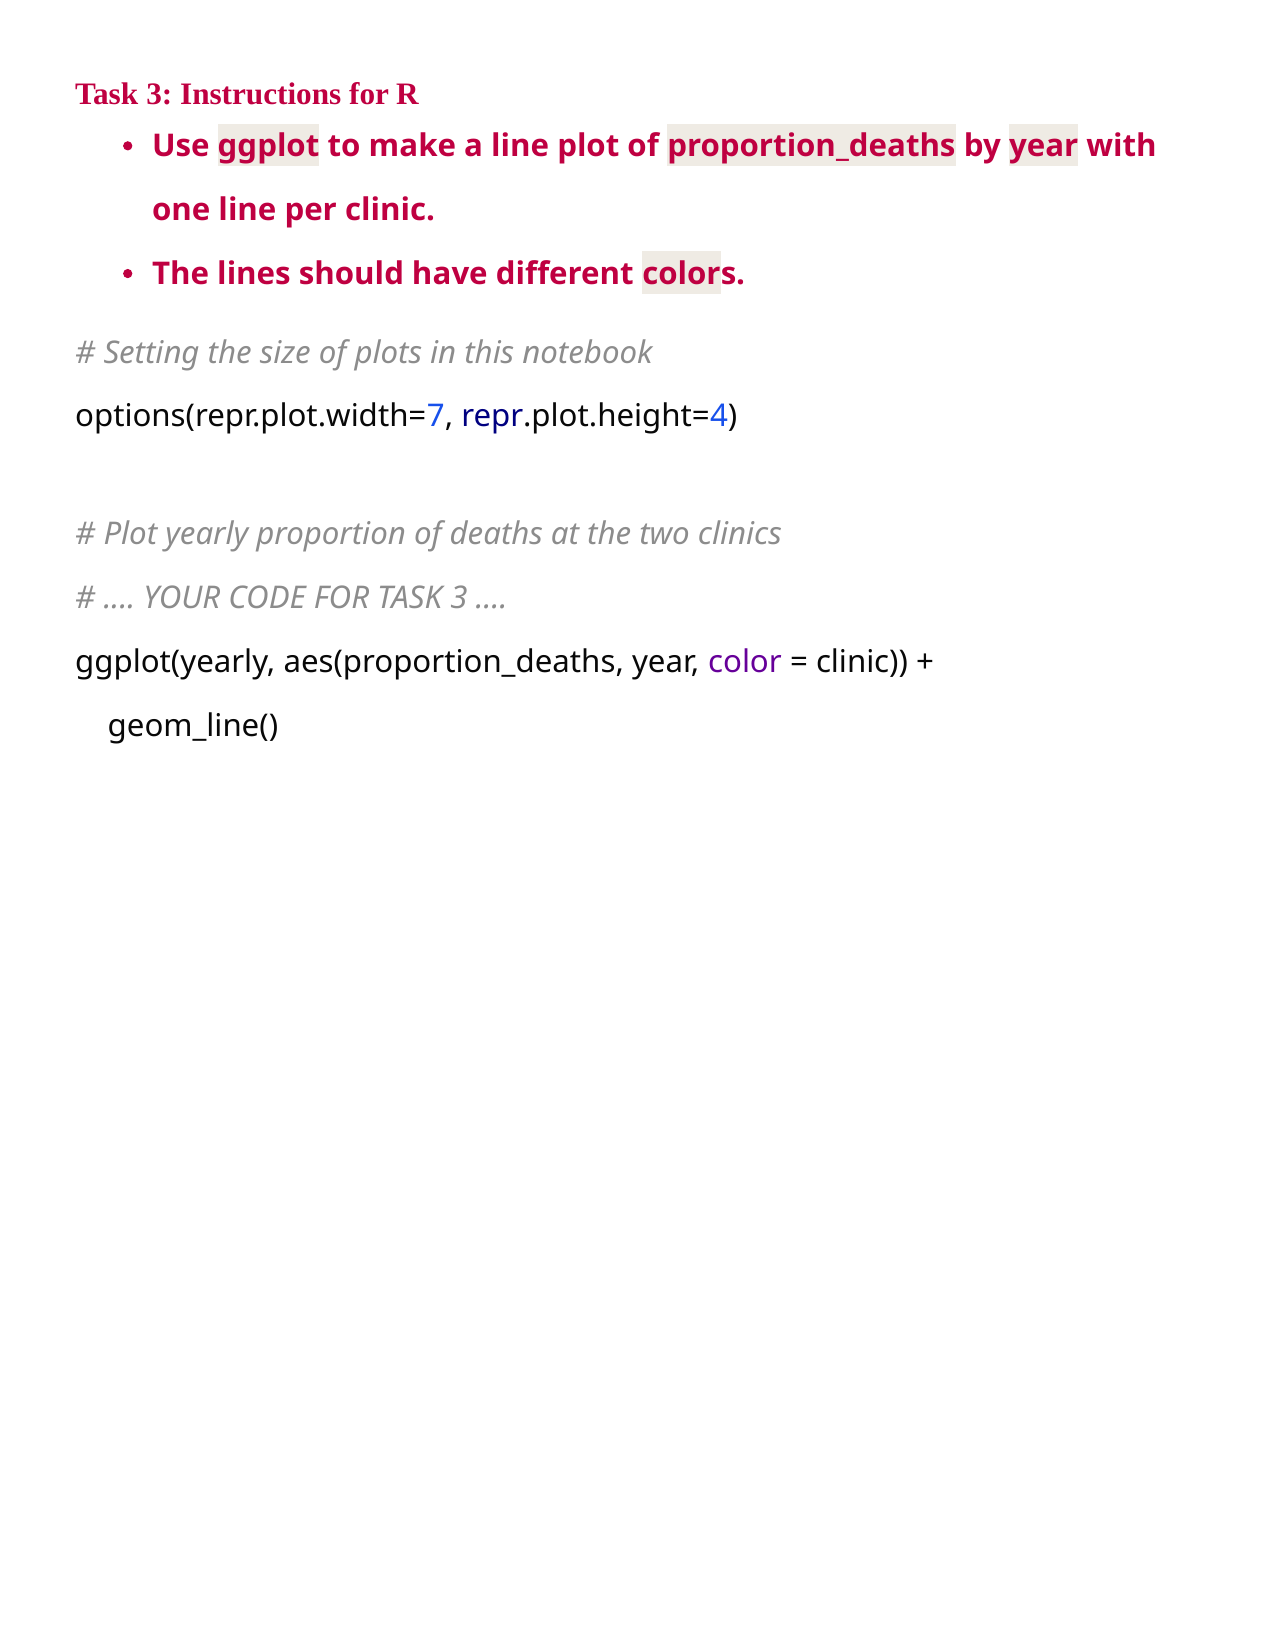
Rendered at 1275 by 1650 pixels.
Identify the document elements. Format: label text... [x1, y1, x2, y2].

list Use ggplot to make a line plot of proportion_deaths by year with one line per clinic. [122, 123, 1194, 230]
list The lines should have different colors. [122, 251, 1194, 294]
text # Setting the size of plots in this notebook options(repr.plot.width=7, repr.plot.height=4) # Plot yearly proportion of deaths at the two clinics # .... YOUR CODE FOR TASK 3 .... ggplot(yearly, aes(proportion_deaths, year, color = clinic)) + geom_line() [75, 329, 1194, 745]
subtitle Task 3: Instructions for R [75, 75, 1200, 111]
